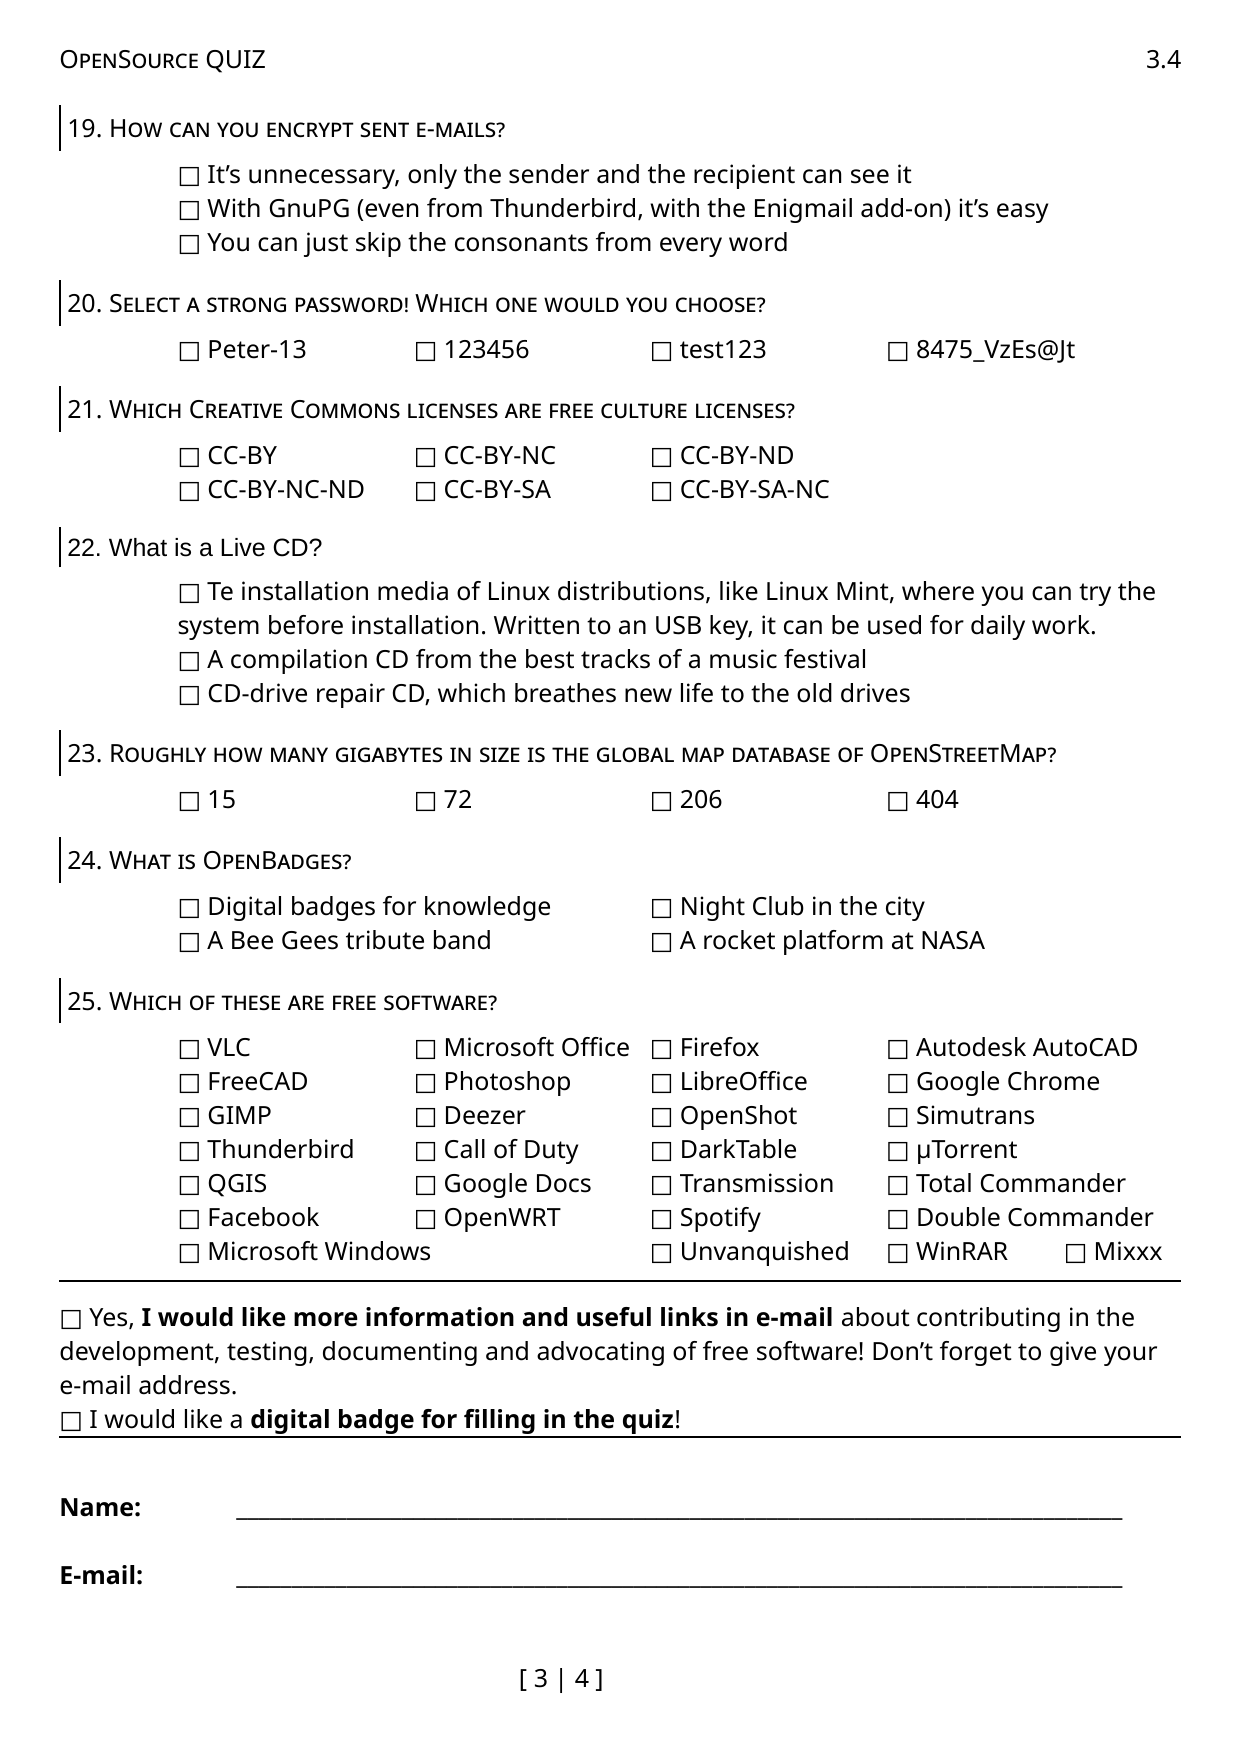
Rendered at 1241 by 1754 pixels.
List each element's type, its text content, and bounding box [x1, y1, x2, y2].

text Name: [59, 1489, 1181, 1523]
list Which Creative Commons licenses are free culture licenses? [61, 386, 1181, 432]
text □ VLC □ Microsoft Office □ Firefox □ Autodesk AutoCAD □ FreeCAD □ Photoshop □ LibreOffice □ Google Chrome □ GIMP □ Deezer □ OpenShot □ Simutrans □ Thunderbird □ Call of Duty □ DarkTable □ μTorrent □ QGIS □ Google Docs □ Transmission □ Total Commander □ Facebook □ OpenWRT □ Spotify □ Double Commander □ Microsoft Windows □ Unvanquished □ WinRAR □ Mixxx [177, 1029, 1181, 1268]
text □ Yes, I would like more information and useful links in e-mail about contributing in the development, testing, documenting and advocating of free software! Don’t forget to give your e-mail address. □ I would like a digital badge for filling in the quiz! [59, 1282, 1181, 1436]
list Roughly how many gigabytes in size is the global map database of OpenStreetMap? [61, 730, 1181, 776]
text E-mail: [59, 1557, 1181, 1592]
text □ Te installation media of Linux distributions, like Linux Mint, where you can try the system before installation. Written to an USB key, it can be used for daily work. □ A compilation CD from the best tracks of a music festival □ CD-drive repair CD, which breathes new life to the old drives [177, 573, 1181, 709]
text □ 15 □ 72 □ 206 □ 404 [177, 782, 1181, 816]
text □ Digital badges for knowledge □ Night Club in the city □ A Bee Gees tribute band □ A rocket platform at NASA [177, 889, 1181, 957]
text □ CC-BY □ CC-BY-NC □ CC-BY-ND □ CC-BY-NC-ND □ CC-BY-SA □ CC-BY-SA-NC [177, 438, 1181, 506]
list Which of these are free software? [59, 977, 1181, 1023]
list What is a Live CD? [61, 527, 1181, 567]
text □ Peter-13 □ 123456 □ test123 □ 8475_VzEs@Jt [177, 331, 1181, 366]
list How can you encrypt sent e-mails? [61, 105, 1181, 151]
list What is OpenBadges? [61, 837, 1181, 883]
text □ It’s unnecessary, only the sender and the recipient can see it □ With GnuPG (even from Thunderbird, with the Enigmail add-on) it’s easy □ You can just skip the consonants from every word [177, 157, 1181, 259]
list Select a strong password! Which one would you choose? [59, 279, 1181, 326]
